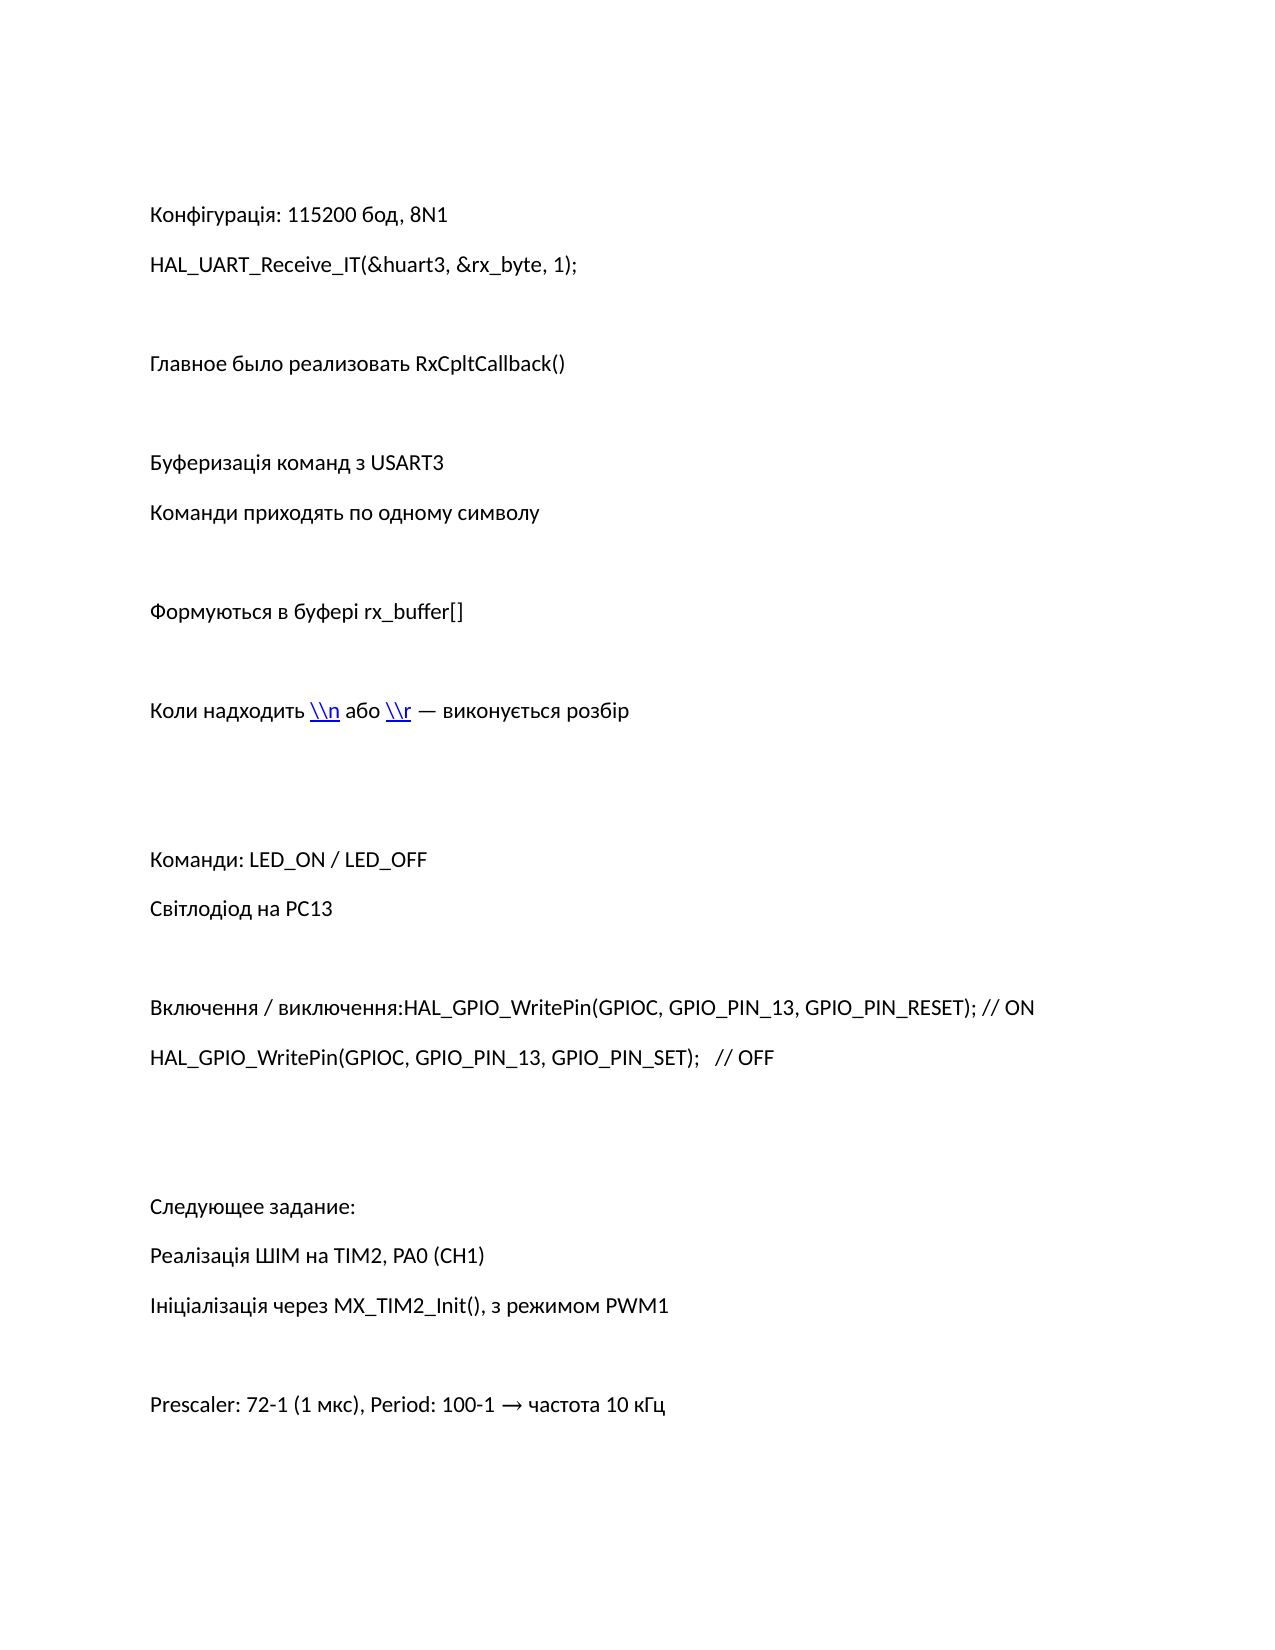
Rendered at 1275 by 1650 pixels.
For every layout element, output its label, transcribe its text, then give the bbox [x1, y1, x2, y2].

text Ініціалізація через MX_TIM2_Init(), з режимом PWM1 [150, 1290, 1125, 1319]
text Конфігурація: 115200 бод, 8N1 [150, 199, 1125, 228]
text HAL_UART_Receive_IT(&huart3, &rx_byte, 1); [150, 249, 1125, 278]
text Главное было реализовать RxCpltCallback() [150, 348, 1125, 377]
text Команди приходять по одному символу [150, 497, 1125, 526]
text Коли надходить \\n або \\r — виконується розбір [150, 695, 1125, 724]
text Prescaler: 72-1 (1 мкс), Period: 100-1 → частота 10 кГц [150, 1389, 1125, 1418]
text Включення / виключення:HAL_GPIO_WritePin(GPIOC, GPIO_PIN_13, GPIO_PIN_RESET); // ON [150, 993, 1125, 1022]
text Команди: LED_ON / LED_OFF [150, 844, 1125, 873]
text HAL_GPIO_WritePin(GPIOC, GPIO_PIN_13, GPIO_PIN_SET); // OFF [150, 1042, 1125, 1071]
text Буферизація команд з USART3 [150, 447, 1125, 476]
text Формуються в буфері rx_buffer[] [150, 596, 1125, 625]
text Світлодіод на PC13 [150, 894, 1125, 922]
text Реалізація ШІМ на TIM2, PA0 (CH1) [150, 1241, 1125, 1269]
text Следующее задание: [150, 1191, 1125, 1220]
